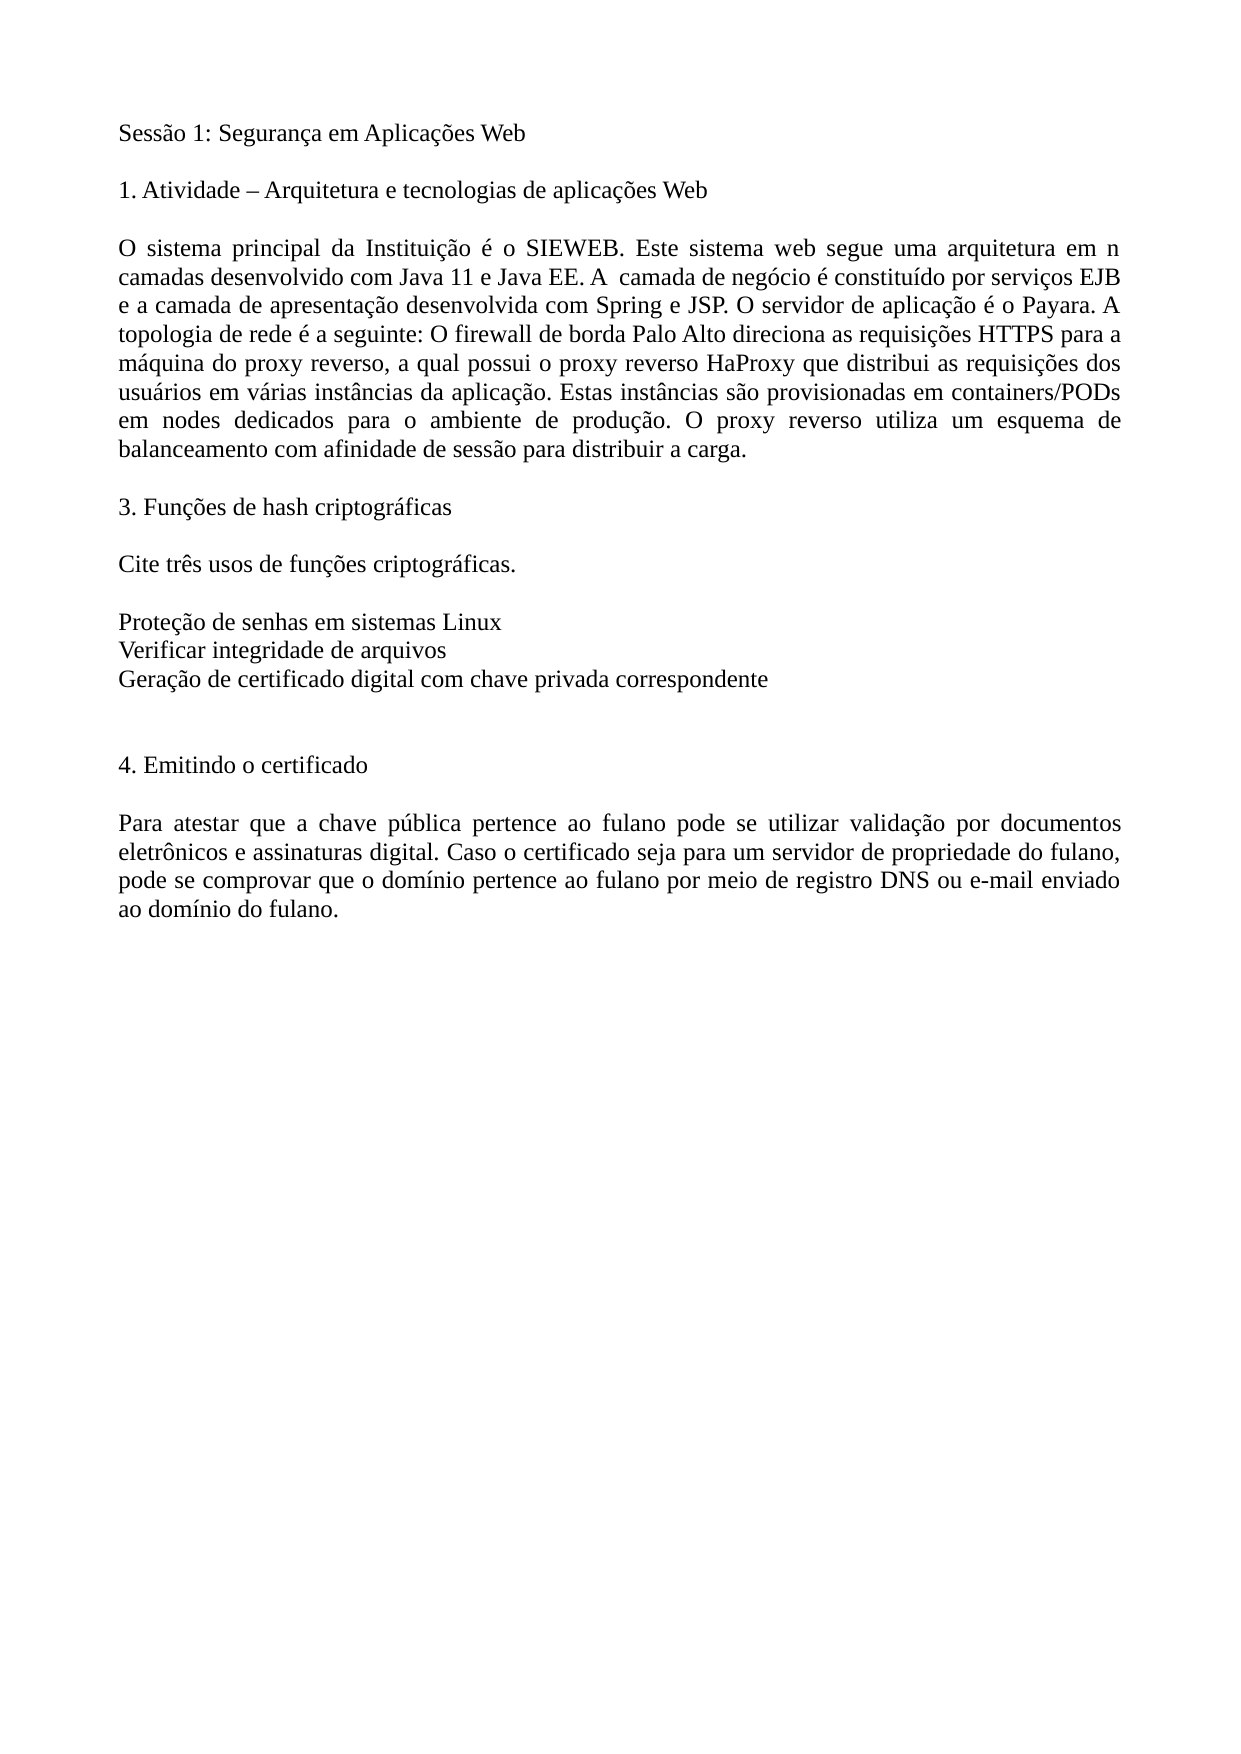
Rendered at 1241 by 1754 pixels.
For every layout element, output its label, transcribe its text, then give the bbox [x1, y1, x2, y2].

text Cite três usos de funções criptográficas. [118, 549, 1122, 578]
text Sessão 1: Segurança em Aplicações Web [118, 118, 1122, 147]
text Geração de certificado digital com chave privada correspondente [118, 664, 1122, 693]
text 3. Funções de hash criptográficas [118, 492, 1122, 521]
text 4. Emitindo o certificado [118, 751, 1122, 779]
text Proteção de senhas em sistemas Linux [118, 578, 1122, 636]
text Para atestar que a chave pública pertence ao fulano pode se utilizar validação por documentos eletrônicos e assinaturas digital. Caso o certificado seja para um servidor de propriedade do fulano, pode se comprovar que o domínio pertence ao fulano por meio de registro DNS ou e-mail enviado ao domínio do fulano. [118, 808, 1122, 923]
text O sistema principal da Instituição é o SIEWEB. Este sistema web segue uma arquitetura em n camadas desenvolvido com Java 11 e Java EE. A camada de negócio é constituído por serviços EJB e a camada de apresentação desenvolvida com Spring e JSP. O servidor de aplicação é o Payara. A topologia de rede é a seguinte: O firewall de borda Palo Alto direciona as requisições HTTPS para a máquina do proxy reverso, a qual possui o proxy reverso HaProxy que distribui as requisições dos usuários em várias instâncias da aplicação. Estas instâncias são provisionadas em containers/PODs em nodes dedicados para o ambiente de produção. O proxy reverso utiliza um esquema de balanceamento com afinidade de sessão para distribuir a carga. [118, 233, 1122, 463]
text Verificar integridade de arquivos [118, 636, 1122, 664]
text 1. Atividade – Arquitetura e tecnologias de aplicações Web [118, 176, 1122, 204]
